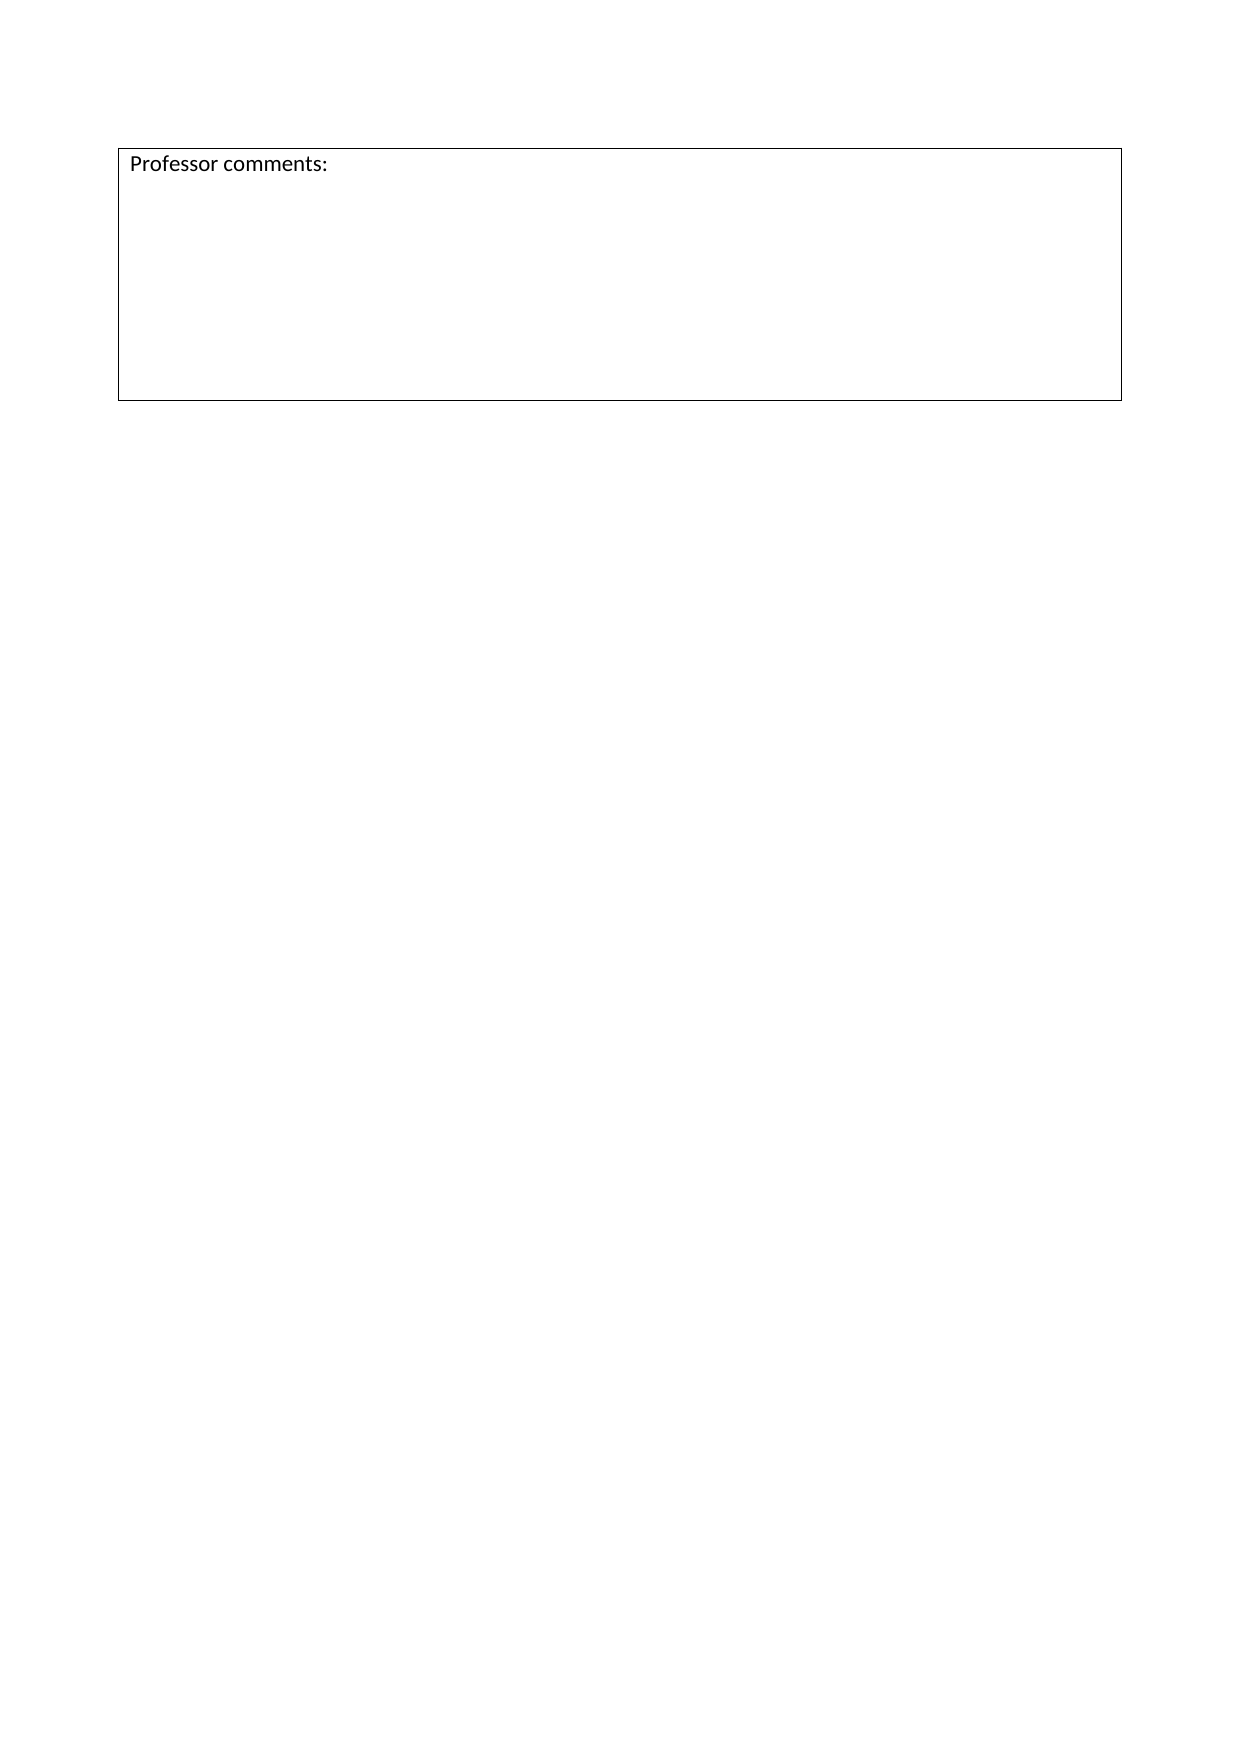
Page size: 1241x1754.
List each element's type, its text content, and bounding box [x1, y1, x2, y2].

table_cell Professor comments: [119, 149, 1121, 400]
